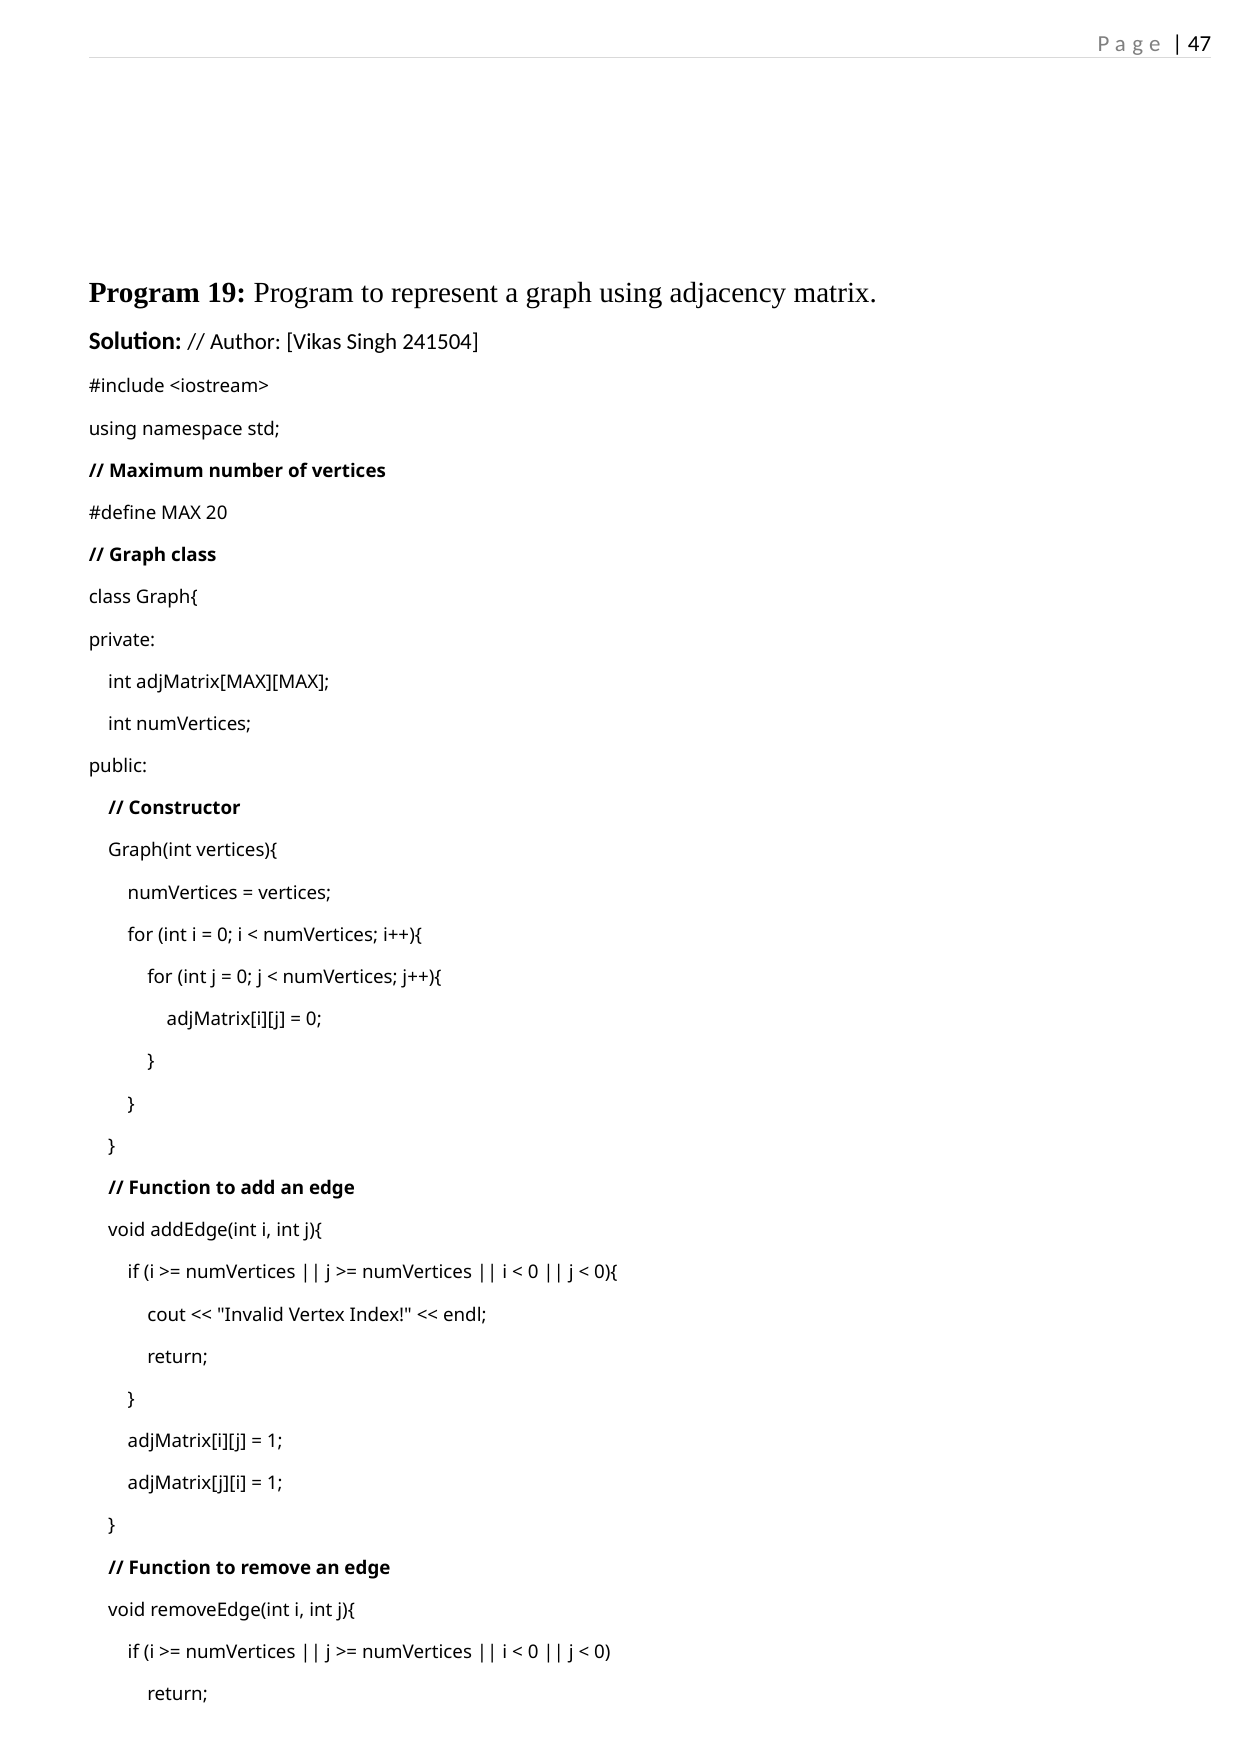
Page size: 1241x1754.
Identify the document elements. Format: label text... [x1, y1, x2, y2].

text for (int i = 0; i < numVertices; i++){ [88, 921, 1211, 947]
text private: [88, 626, 1211, 651]
text using namespace std; [88, 415, 1211, 440]
text #include <iostream> [88, 373, 1211, 398]
text #define MAX 20 [88, 499, 1211, 525]
text class Graph{ [88, 584, 1211, 609]
text void removeEdge(int i, int j){ [88, 1596, 1211, 1622]
text void addEdge(int i, int j){ [88, 1216, 1211, 1242]
text for (int j = 0; j < numVertices; j++){ [88, 963, 1211, 989]
text } [88, 1385, 1211, 1411]
text Program 19: Program to represent a graph using adjacency matrix. [88, 275, 1211, 309]
text } [88, 1090, 1211, 1115]
text int numVertices; [88, 710, 1211, 736]
text // Maximum number of vertices [88, 457, 1211, 483]
text } [88, 1048, 1211, 1073]
text Graph(int vertices){ [88, 837, 1211, 862]
text return; [88, 1681, 1211, 1706]
text // Function to remove an edge [88, 1554, 1211, 1579]
text adjMatrix[i][j] = 1; [88, 1427, 1211, 1453]
text Solution: // Author: [Vikas Singh 241504] [88, 326, 1211, 356]
text if (i >= numVertices || j >= numVertices || i < 0 || j < 0) [88, 1638, 1211, 1664]
text } [88, 1512, 1211, 1537]
text numVertices = vertices; [88, 879, 1211, 904]
text if (i >= numVertices || j >= numVertices || i < 0 || j < 0){ [88, 1259, 1211, 1284]
text // Function to add an edge [88, 1174, 1211, 1200]
text // Graph class [88, 541, 1211, 567]
text // Constructor [88, 794, 1211, 820]
text adjMatrix[i][j] = 0; [88, 1006, 1211, 1031]
text } [88, 1132, 1211, 1158]
text int adjMatrix[MAX][MAX]; [88, 668, 1211, 693]
text return; [88, 1343, 1211, 1368]
text adjMatrix[j][i] = 1; [88, 1469, 1211, 1495]
text cout << "Invalid Vertex Index!" << endl; [88, 1301, 1211, 1326]
text public: [88, 752, 1211, 778]
